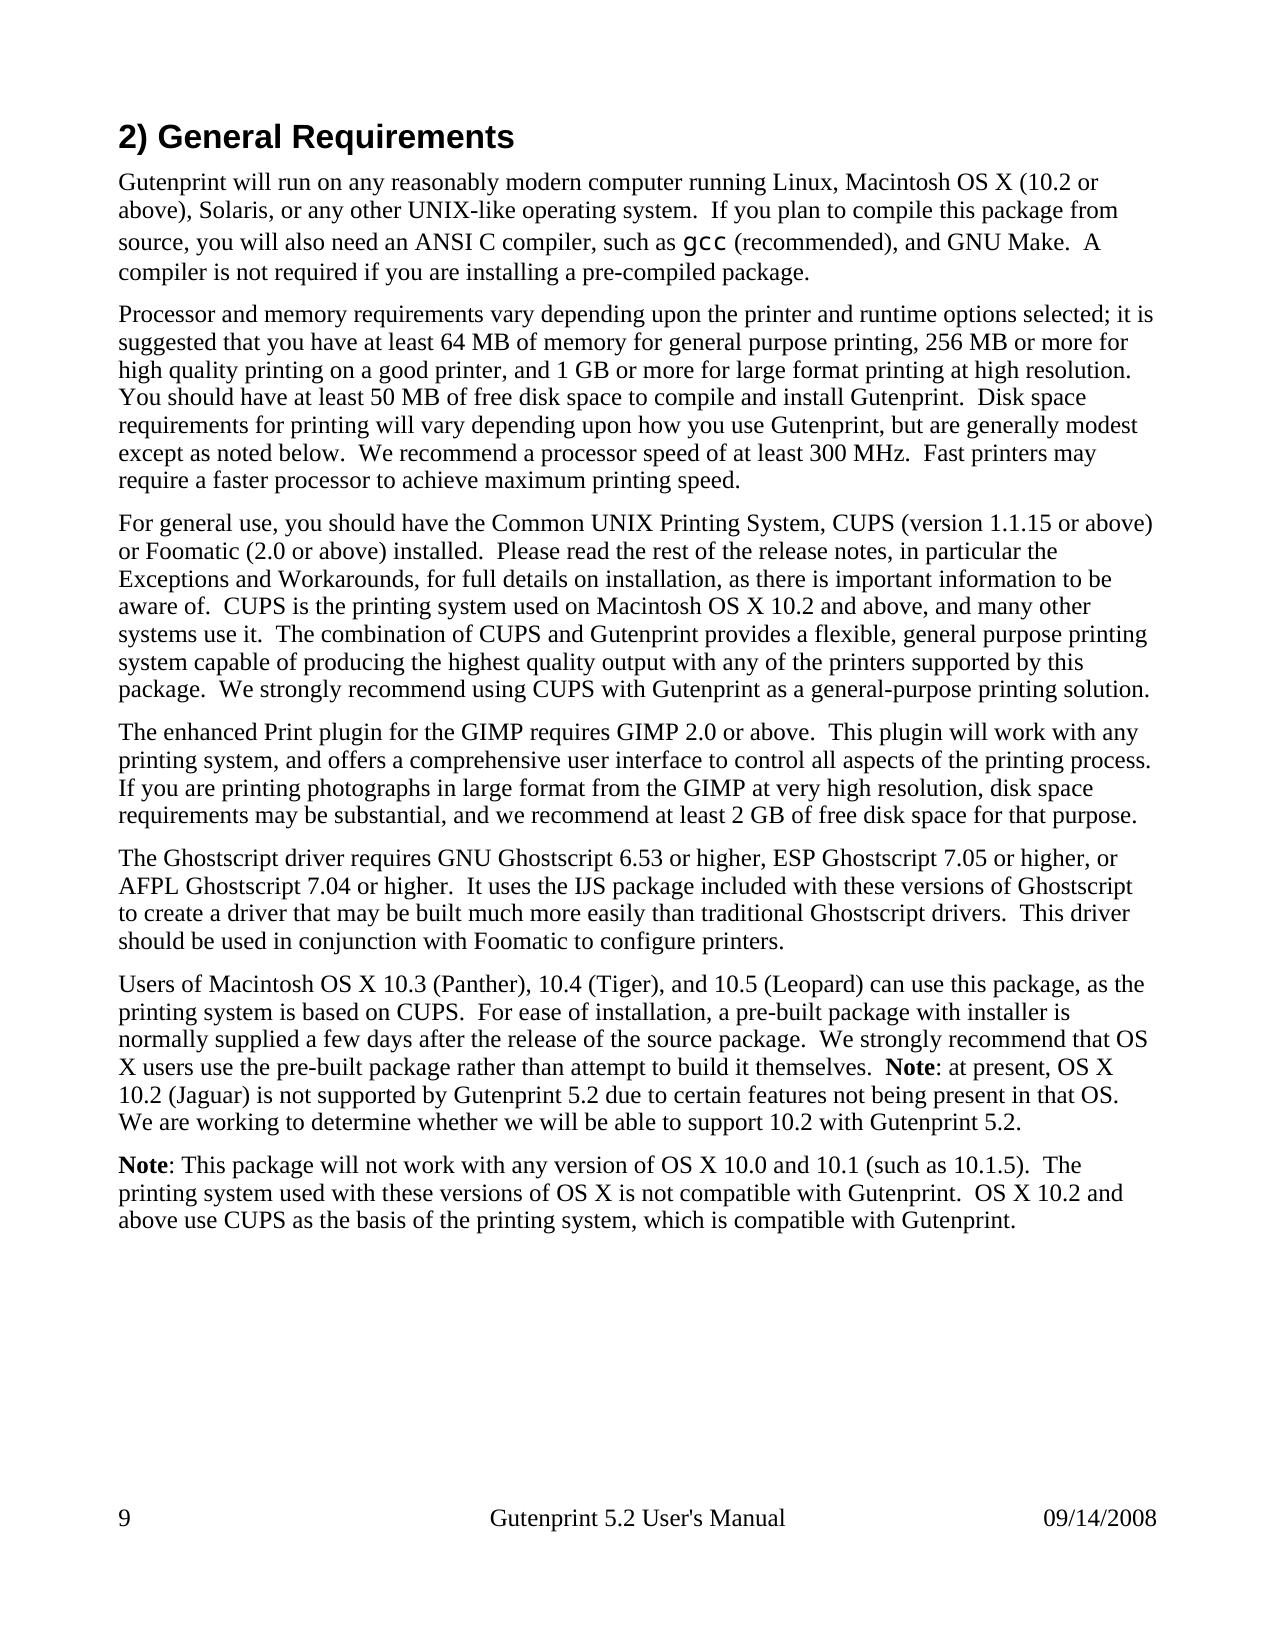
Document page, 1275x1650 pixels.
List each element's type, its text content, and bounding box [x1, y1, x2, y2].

text The enhanced Print plugin for the GIMP requires GIMP 2.0 or above. This plugin will work with any printing system, and offers a comprehensive user interface to control all aspects of the printing process. If you are printing photographs in large format from the GIMP at very high resolution, disk space requirements may be substantial, and we recommend at least 2 GB of free disk space for that purpose. [118, 718, 1157, 829]
text Users of Macintosh OS X 10.3 (Panther), 10.4 (Tiger), and 10.5 (Leopard) can use this package, as the printing system is based on CUPS. For ease of installation, a pre-built package with installer is normally supplied a few days after the release of the source package. We strongly recommend that OS X users use the pre-built package rather than attempt to build it themselves. Note: at present, OS X 10.2 (Jaguar) is not supported by Gutenprint 5.2 due to certain features not being present in that OS. We are working to determine whether we will be able to support 10.2 with Gutenprint 5.2. [118, 970, 1157, 1136]
text Processor and memory requirements vary depending upon the printer and runtime options selected; it is suggested that you have at least 64 MB of memory for general purpose printing, 256 MB or more for high quality printing on a good printer, and 1 GB or more for large format printing at high resolution. You should have at least 50 MB of free disk space to compile and install Gutenprint. Disk space requirements for printing will vary depending upon how you use Gutenprint, but are generally modest except as noted below. We recommend a processor speed of at least 300 MHz. Fast printers may require a faster processor to achieve maximum printing speed. [118, 300, 1157, 494]
text The Ghostscript driver requires GNU Ghostscript 6.53 or higher, ESP Ghostscript 7.05 or higher, or AFPL Ghostscript 7.04 or higher. It uses the IJS package included with these versions of Ghostscript to create a driver that may be built much more easily than traditional Ghostscript drivers. This driver should be used in conjunction with Foomatic to configure printers. [118, 844, 1157, 955]
text For general use, you should have the Common UNIX Printing System, CUPS (version 1.1.15 or above) or Foomatic (2.0 or above) installed. Please read the rest of the release notes, in particular the Exceptions and Workarounds, for full details on installation, as there is important information to be aware of. CUPS is the printing system used on Macintosh OS X 10.2 and above, and many other systems use it. The combination of CUPS and Gutenprint provides a flexible, general purpose printing system capable of producing the highest quality output with any of the printers supported by this package. We strongly recommend using CUPS with Gutenprint as a general-purpose printing solution. [118, 509, 1157, 703]
text Gutenprint will run on any reasonably modern computer running Linux, Macintosh OS X (10.2 or above), Solaris, or any other UNIX-like operating system. If you plan to compile this package from source, you will also need an ANSI C compiler, such as gcc (recommended), and GNU Make. A compiler is not required if you are installing a pre-compiled package. [118, 168, 1157, 285]
subtitle General Requirements [118, 118, 1157, 156]
text Note: This package will not work with any version of OS X 10.0 and 10.1 (such as 10.1.5). The printing system used with these versions of OS X is not compatible with Gutenprint. OS X 10.2 and above use CUPS as the basis of the printing system, which is compatible with Gutenprint. [118, 1151, 1157, 1234]
